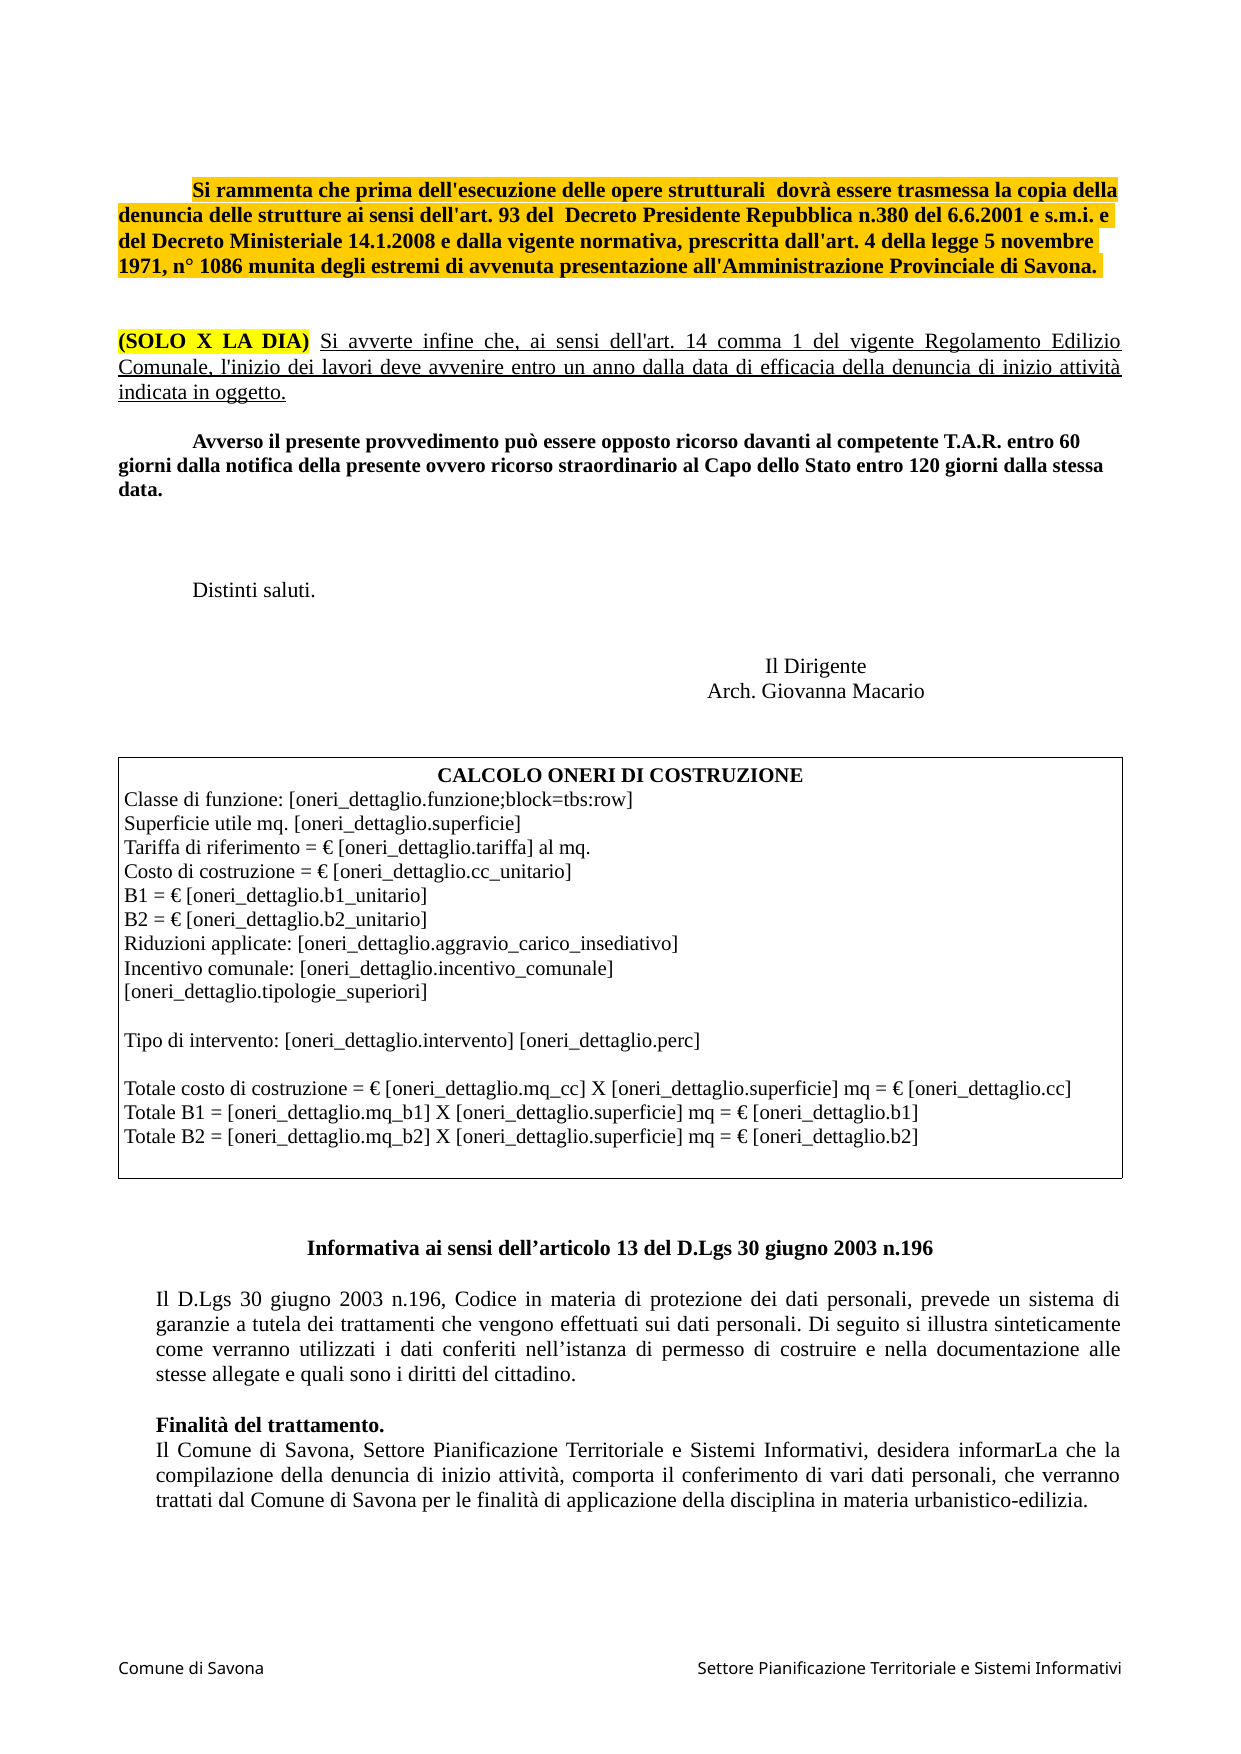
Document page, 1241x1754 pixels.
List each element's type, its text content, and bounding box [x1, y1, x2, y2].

table_header [111, 628, 502, 653]
subtitle Informativa ai sensi dell’articolo 13 del D.Lgs 30 giugno 2003 n.196 [118, 1235, 1122, 1261]
text Il D.Lgs 30 giugno 2003 n.196, Codice in materia di protezione dei dati personali, prevede un sistema di garanzie a tutela dei trattamenti che vengono effettuati sui dati personali. Di seguito si illustra sinteticamente come verranno utilizzati i dati conferiti nell’istanza di permesso di costruire e nella documentazione alle stesse allegate e quali sono i diritti del cittadino. [156, 1286, 1122, 1387]
text Avverso il presente provvedimento può essere opposto ricorso davanti al competente T.A.R. entro 60 giorni dalla notifica della presente ovvero ricorso straordinario al Capo dello Stato entro 120 giorni dalla stessa data. [118, 429, 1122, 501]
text Distinti saluti. [118, 577, 1122, 602]
text (SOLO X LA DIA) Si avverte infine che, ai sensi dell'art. 14 comma 1 del vigente Regolamento Edilizio Comunale, l'inizio dei lavori deve avvenire entro un anno dalla data di efficacia della denuncia di inizio attività [118, 328, 1122, 375]
text Si rammenta che prima dell'esecuzione delle opere strutturali dovrà essere trasmessa la copia della denuncia delle strutture ai sensi dell'art. 93 del Decreto Presidente Repubblica n.380 del 6.6.2001 e s.m.i. e del Decreto Ministeriale 14.1.2008 e dalla vigente normativa, prescritta dall'art. 4 della legge 5 novembre 1971, n° 1086 munita degli estremi di avvenuta presentazione all'Amministrazione Provinciale di Savona. [118, 177, 1122, 278]
table_cell Il Dirigente Arch. Giovanna Macario [502, 653, 1129, 703]
table_header [502, 628, 1129, 653]
table_header CALCOLO ONERI DI COSTRUZIONE Classe di funzione: [oneri_dettaglio.funzione;block=tbs:row] Superficie utile mq. [oneri_dettaglio.superficie] Tariffa di riferimento = € [oneri_dettaglio.tariffa] al mq. Costo di costruzione = € [oneri_dettaglio.cc_unitario] B1 = € [oneri_dettaglio.b1_unitario] B2 = € [oneri_dettaglio.b2_unitario] Riduzioni applicate: [oneri_dettaglio.aggravio_carico_insediativo] Incentivo comunale: [oneri_dettaglio.incentivo_comunale] [oneri_dettaglio.tipologie_superiori] Tipo di intervento: [oneri_dettaglio.intervento] [oneri_dettaglio.perc] Totale costo di costruzione = € [oneri_dettaglio.mq_cc] X [oneri_dettaglio.superficie] mq = € [oneri_dettaglio.cc] Totale B1 = [oneri_dettaglio.mq_b1] X [oneri_dettaglio.superficie] mq = € [oneri_dettaglio.b1] Totale B2 = [oneri_dettaglio.mq_b2] X [oneri_dettaglio.superficie] mq = € [oneri_dettaglio.b2] [119, 758, 1122, 1178]
text Il Comune di Savona, Settore Pianificazione Territoriale e Sistemi Informativi, desidera informarLa che la compilazione della denuncia di inizio attività, comporta il conferimento di vari dati personali, che verranno trattati dal Comune di Savona per le finalità di applicazione della disciplina in materia urbanistico-edilizia. [156, 1437, 1122, 1513]
text Finalità del trattamento. [118, 1412, 1122, 1437]
text indicata in oggetto. [118, 377, 1122, 404]
table_cell [111, 653, 502, 703]
